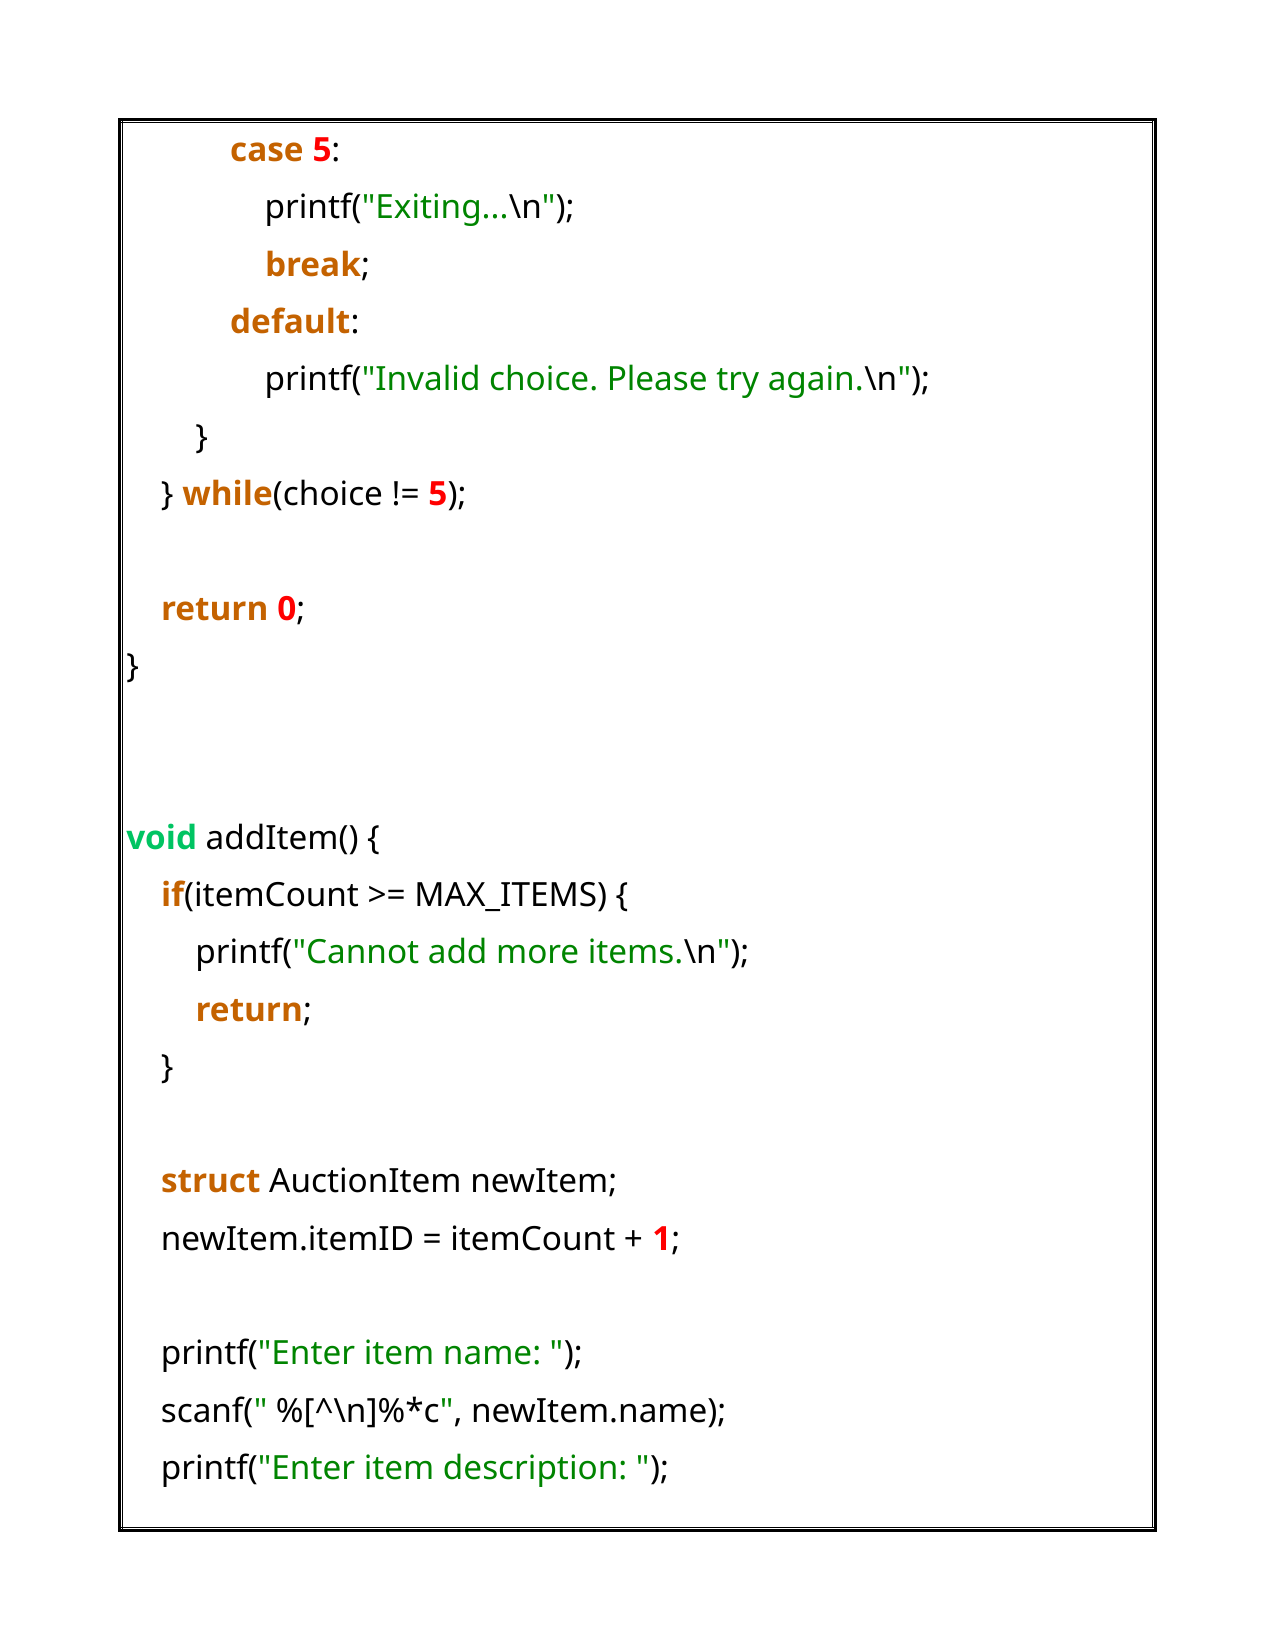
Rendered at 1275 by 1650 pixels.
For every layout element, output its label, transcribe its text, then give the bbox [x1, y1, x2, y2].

text } while(choice != 5); [126, 470, 1149, 515]
text return 0; [126, 584, 1149, 630]
text printf("Enter item description: "); [126, 1444, 1149, 1489]
text printf("Enter item name: "); [126, 1329, 1149, 1374]
text return; [126, 985, 1149, 1031]
text printf("Invalid choice. Please try again.\n"); [126, 355, 1149, 401]
text break; [126, 241, 1149, 286]
text void addItem() { [126, 813, 1149, 859]
text if(itemCount >= MAX_ITEMS) { [126, 871, 1149, 916]
text scanf(" %[^\n]%*c", newItem.name); [126, 1386, 1149, 1432]
text printf("Exiting...\n"); [126, 183, 1149, 229]
text default: [126, 298, 1149, 343]
text } [126, 642, 1149, 687]
text } [126, 412, 1149, 458]
text struct AuctionItem newItem; [126, 1157, 1149, 1203]
text } [126, 1043, 1149, 1088]
text case 5: [126, 126, 1149, 171]
text printf("Cannot add more items.\n"); [126, 928, 1149, 973]
text newItem.itemID = itemCount + 1; [126, 1214, 1149, 1260]
